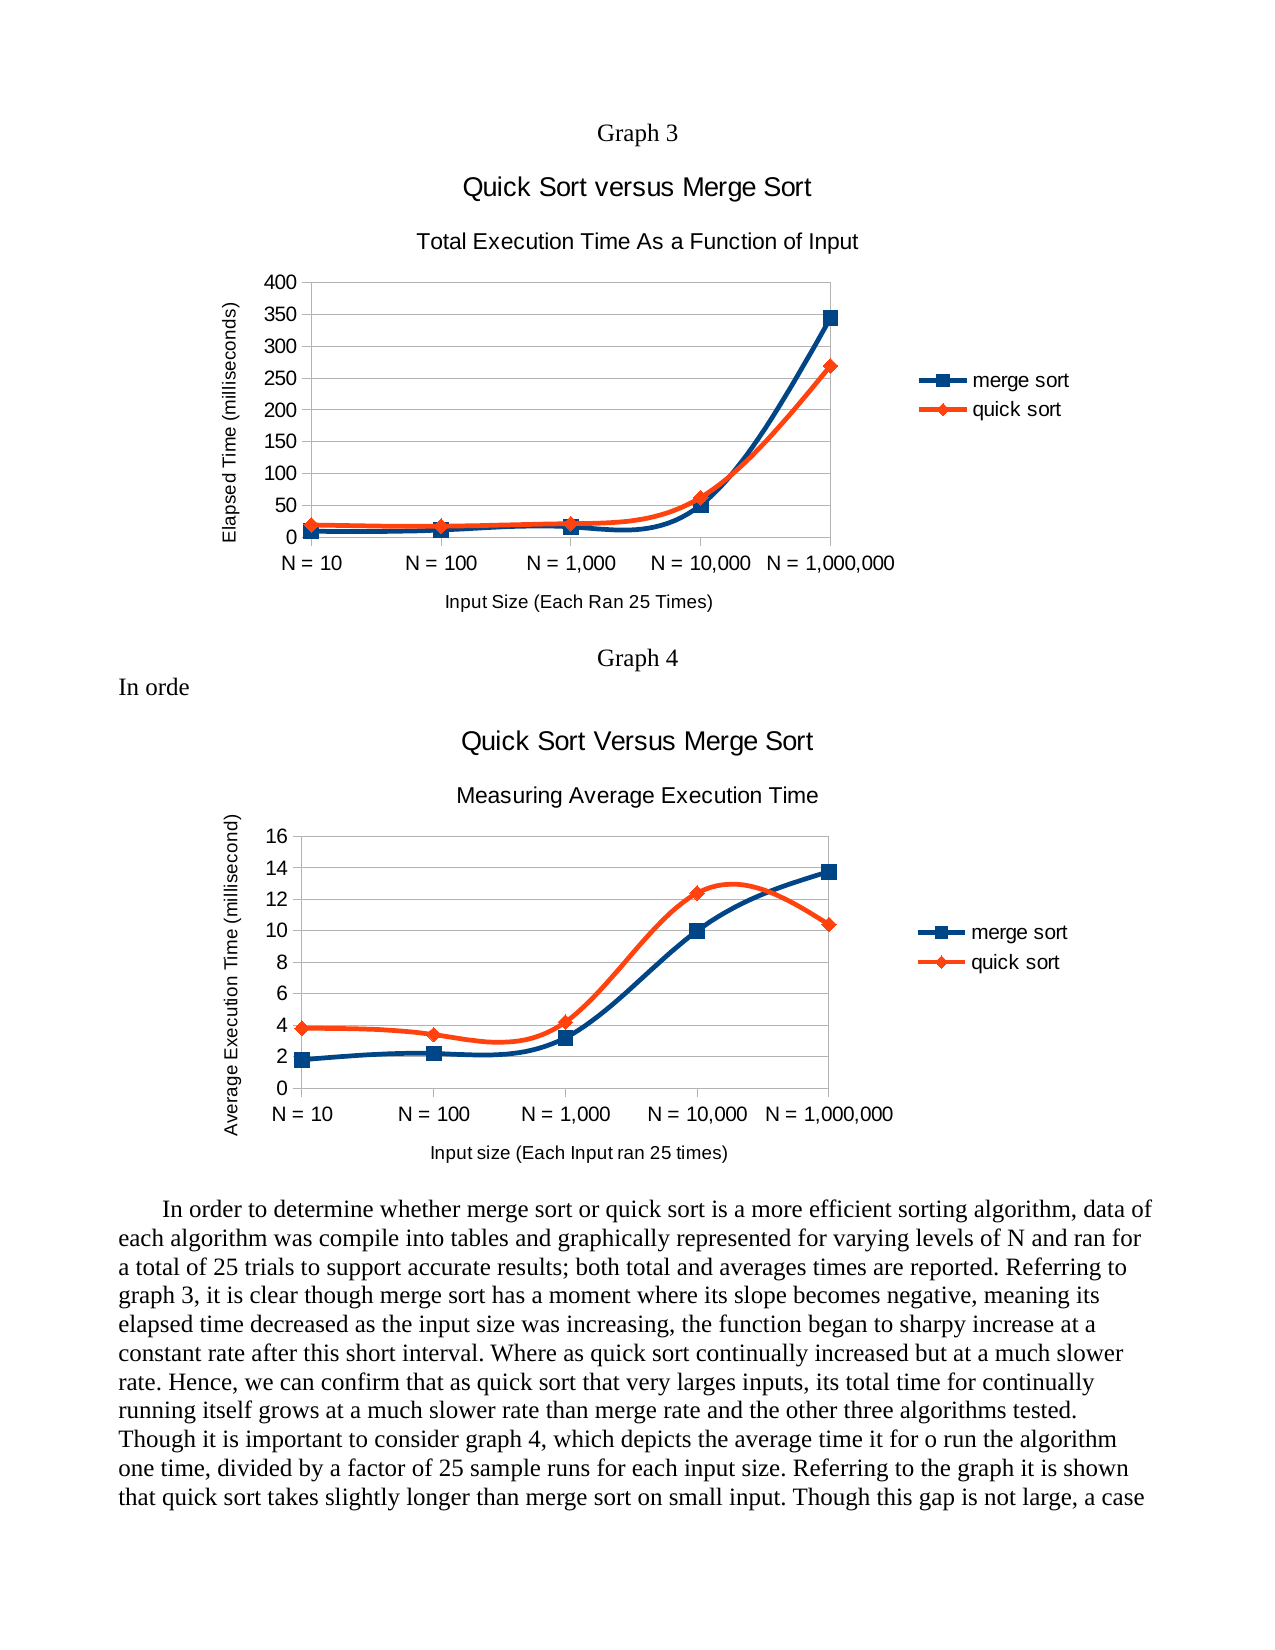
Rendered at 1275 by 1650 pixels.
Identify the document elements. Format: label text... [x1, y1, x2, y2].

text In order to determine whether merge sort or quick sort is a more efficient sorting algorithm, data of each algorithm was compile into tables and graphically represented for varying levels of N and ran for a total of 25 trials to support accurate results; both total and averages times are reported. Referring to graph 3, it is clear though merge sort has a moment where its slope becomes negative, meaning its elapsed time decreased as the input size was increasing, the function began to sharpy increase at a constant rate after this short interval. Where as quick sort continually increased but at a much slower rate. Hence, we can confirm that as quick sort that very larges inputs, its total time for continually running itself grows at a much slower rate than merge rate and the other three algorithms tested. Though it is important to consider graph 4, which depicts the average time it for o run the algorithm one time, divided by a factor of 25 sample runs for each input size. Referring to the graph it is shown that quick sort takes slightly longer than merge sort on small input. Though this gap is not large, a case where small input size are ran for a large number of trials, merge may be a more efficient algorithm to implement. On the other hand focusing on the concept of running less trials, but much larger outputs, the graph shows the quick sort is more efficient. This is due to the fact that its average execution time hits a peak slightly greater that an input size of 100,000 but then begins to sharpy decrease again in average time as n begins to increase. [118, 701, 1157, 1511]
text Graph 4 [118, 147, 1157, 672]
text Graph 3 [118, 118, 1157, 147]
text In orde [118, 672, 1157, 701]
